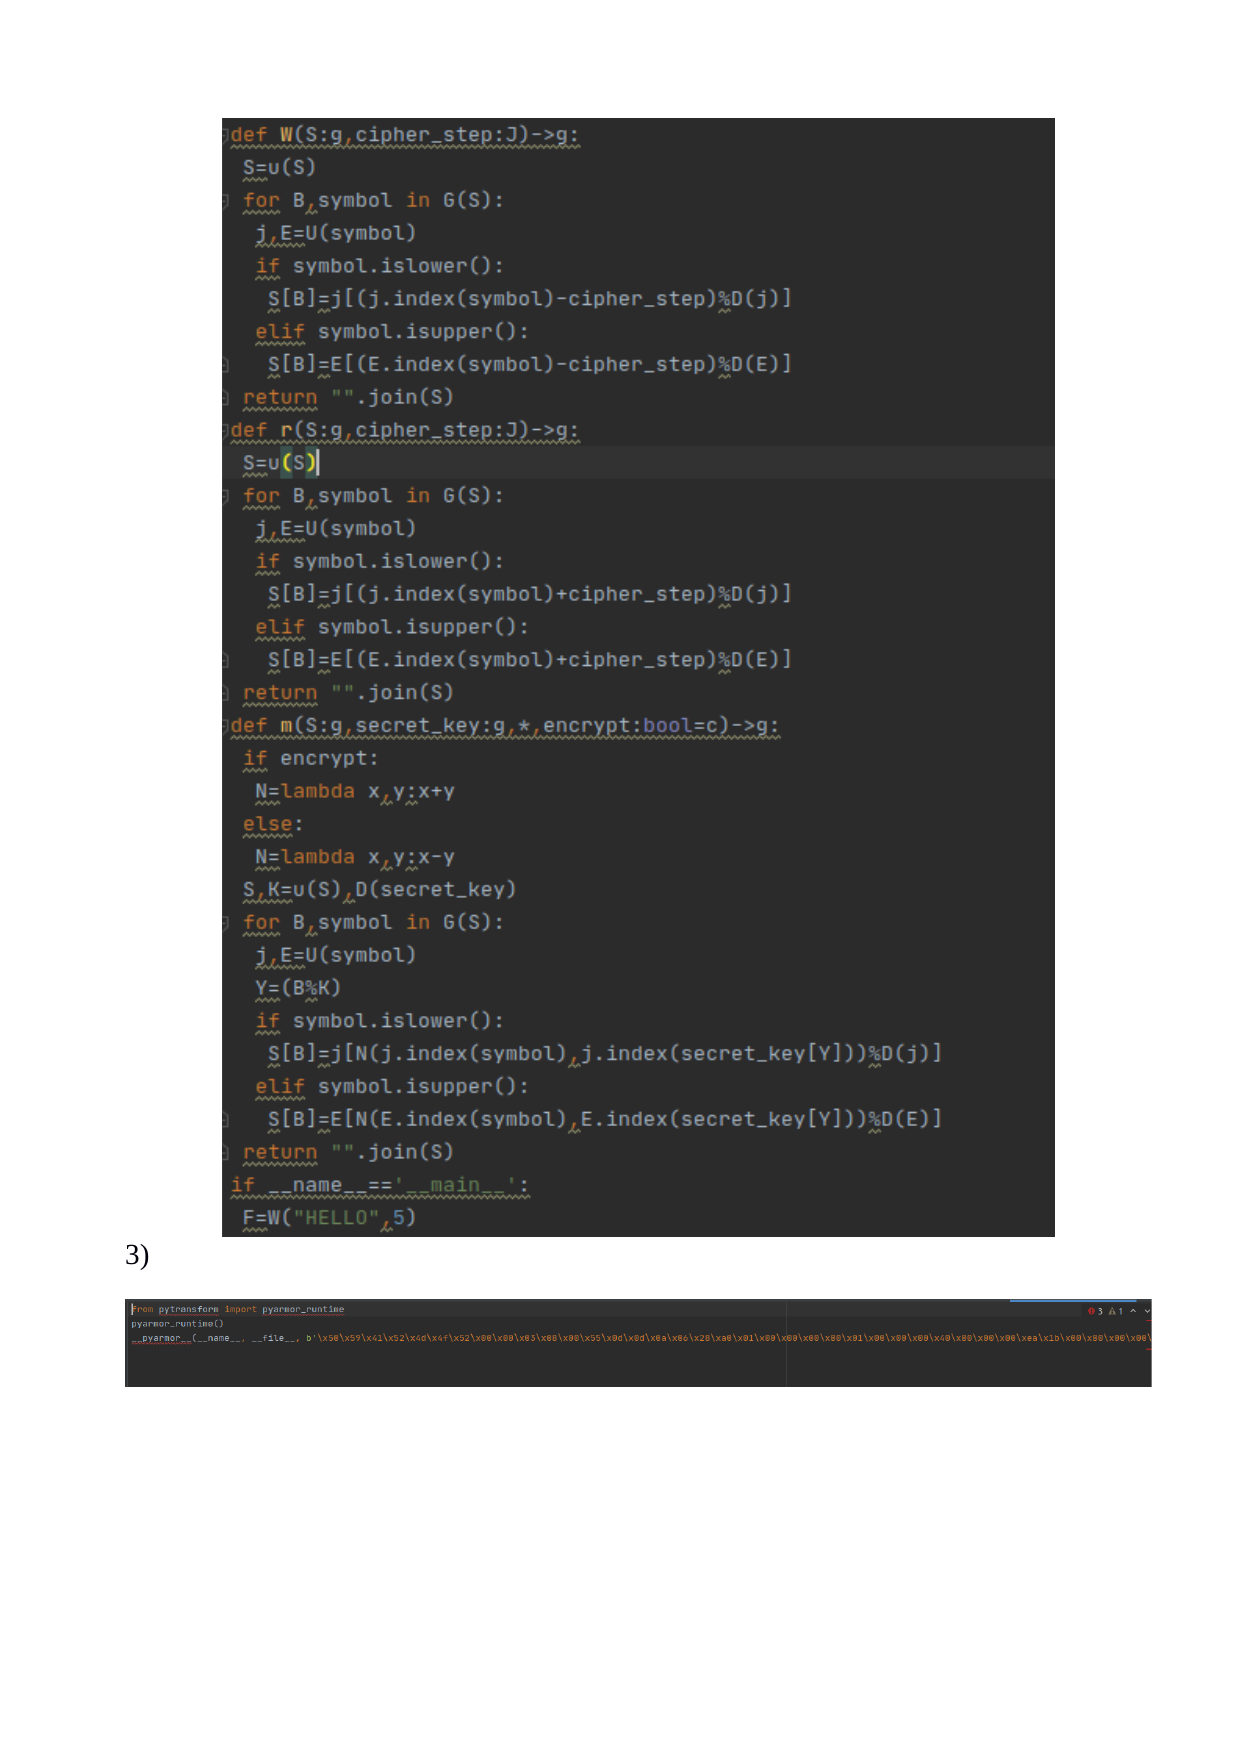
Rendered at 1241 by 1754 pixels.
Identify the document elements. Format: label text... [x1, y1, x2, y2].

picture [222, 118, 1055, 1237]
picture [125, 1299, 1152, 1387]
text 3) [125, 118, 1152, 1270]
